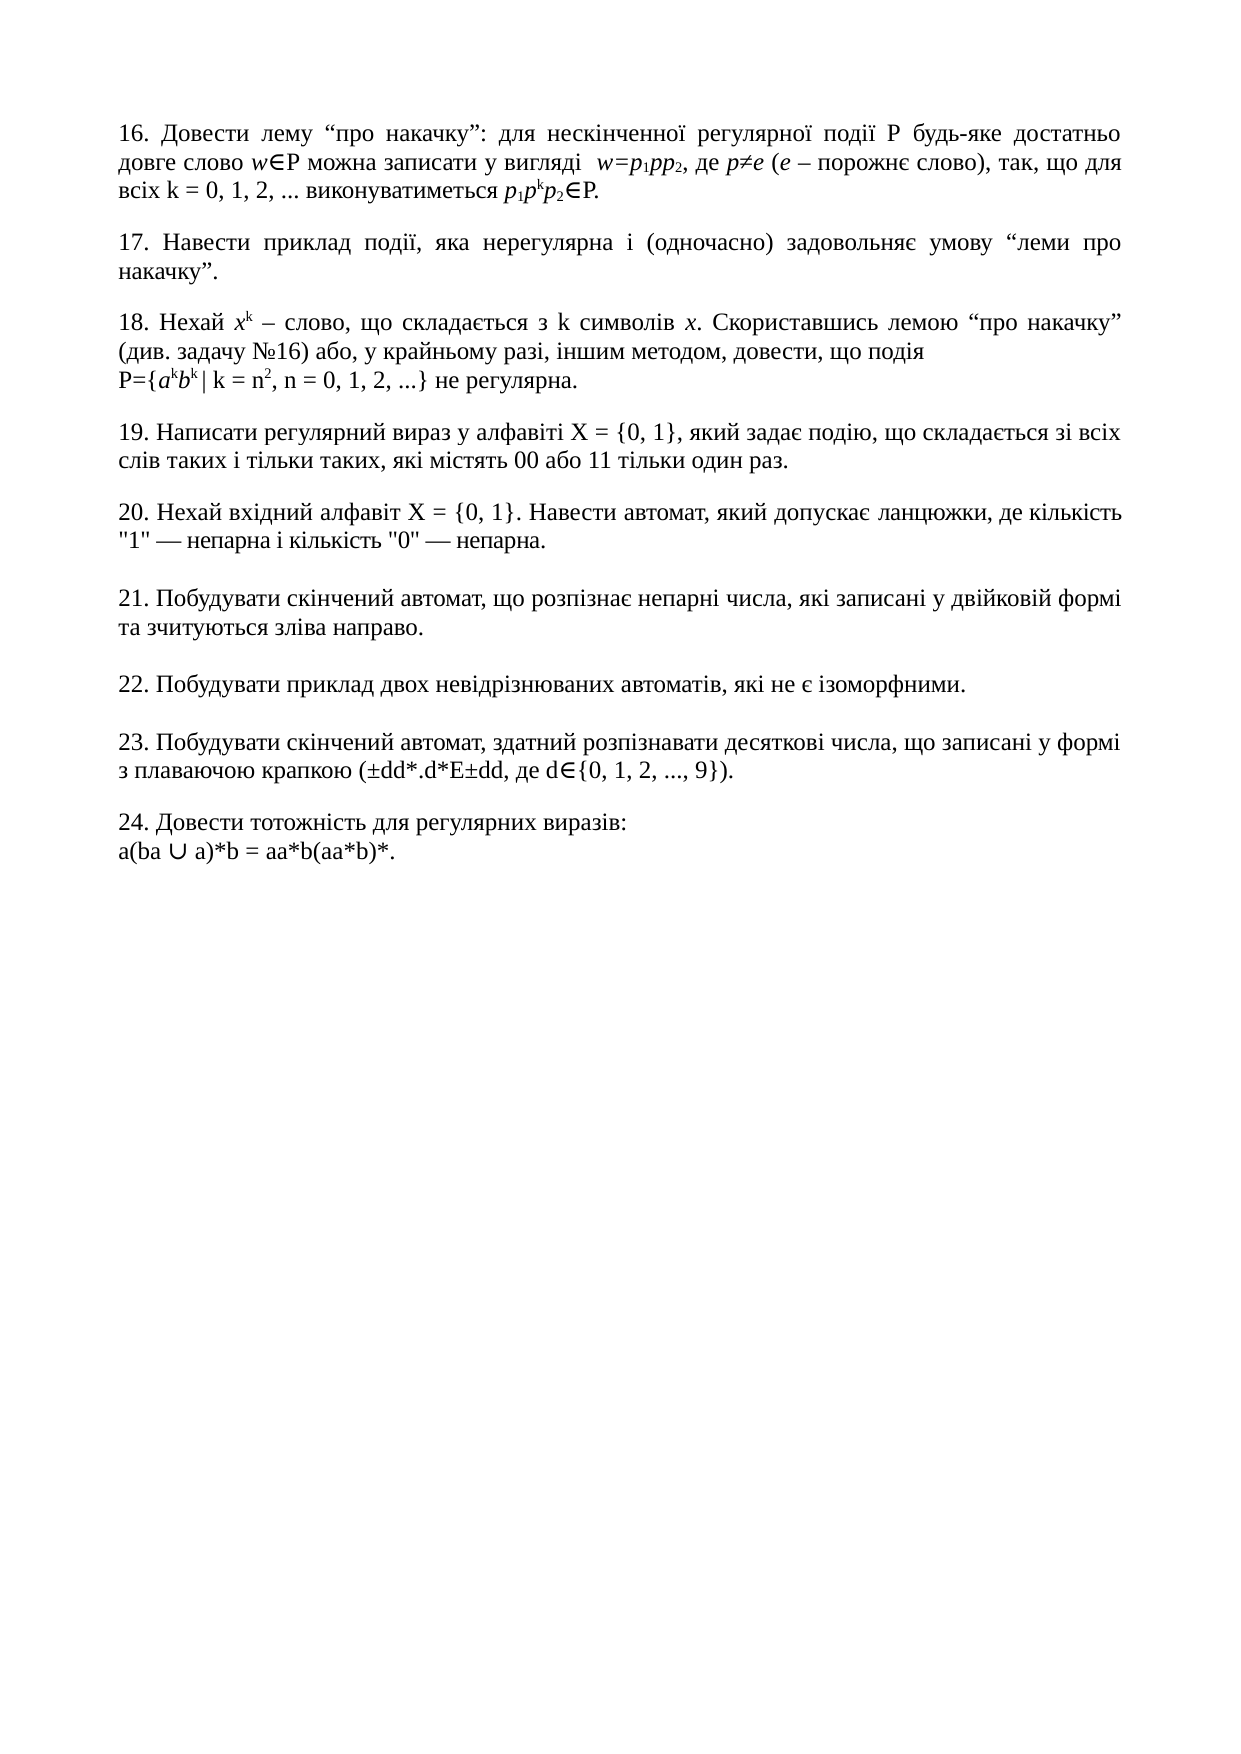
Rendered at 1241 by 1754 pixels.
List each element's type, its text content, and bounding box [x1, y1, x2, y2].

text 18. Нехай хk – слово, що складається з k символів х. Скориставшись лемою “про накачку” (див. задачу №16) або, у крайньому разі, іншим методом, довести, що подія [925, 336, 1122, 365]
text 19. Написати регулярний вираз у алфавіті X = {0, 1}, який задає подію, що складається зі всіх слів таких і тільки таких, які містять 00 або 11 тільки один раз. [789, 445, 1122, 474]
text Р={akbk | k = n2, n = 0, 1, 2, ...} не регулярна. [578, 365, 1122, 394]
text 22. Побудувати приклад двох невiдрiзнюваних автоматiв, якi не є iзоморфними. [967, 669, 1122, 698]
text 23. Побудувати скінчений автомат, здатний розпізнавати десяткові числа, що записані у формі з плаваючою крапкою (±dd*.d*E±dd, де d∈{0, 1, 2, ..., 9}). [734, 727, 1122, 784]
text 24. Довести тотожність для регулярних виразів: [627, 807, 1122, 836]
text 20. Нехай вхідний алфавіт X = {0, 1}. Навести автомат, який допускає ланцюжки, де кількість "1" — непарна і кількість "0" — непарна. [118, 497, 1122, 554]
text 24. Довести тотожність для регулярних виразів: [250, 807, 366, 836]
text 21. Побудувати скінчений автомат, що розпізнає непарні числа, які записані у двійковій формі та зчитуються зліва направо. [118, 583, 1122, 641]
text 16. Довести лему “про накачку”: для нескінченної регулярної події Р будь-яке достатньо довге слово w∈Р можна записати у вигляді w=р1рр2, де р≠е (е – порожнє слово), так, що для всіх k = 0, 1, 2, ... виконуватиметься р1рkр2∈Р. [599, 147, 1122, 204]
text 17. Навести приклад події, яка нерегулярна і (одночасно) задовольняє умову “леми про накачку”. [219, 256, 1122, 285]
text a(ba ∪ a)*b = aa*b(aa*b)*. [395, 836, 1122, 865]
